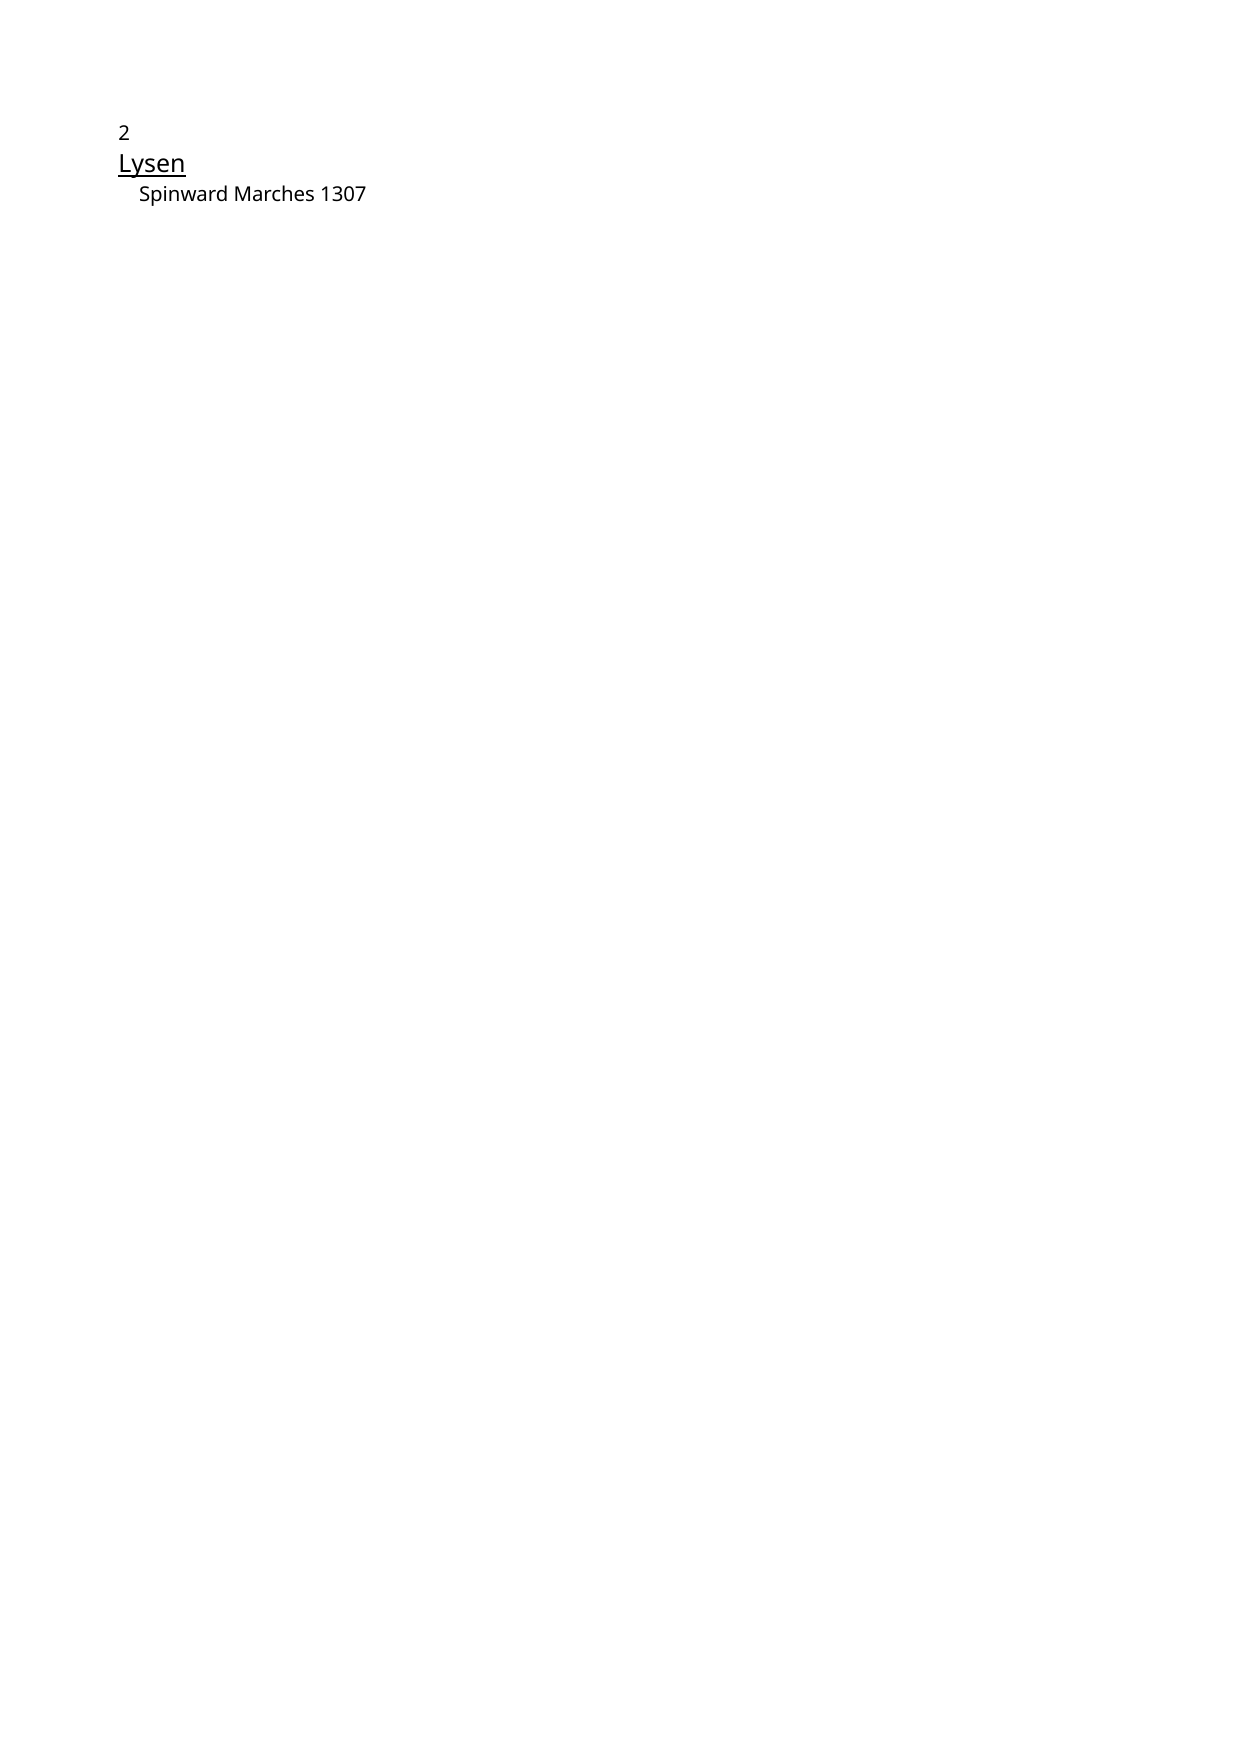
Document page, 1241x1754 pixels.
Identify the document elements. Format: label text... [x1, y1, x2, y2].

text Lysen [118, 146, 1122, 180]
text Spinward Marches 1307 [139, 180, 1122, 208]
text 2 [118, 118, 1122, 146]
